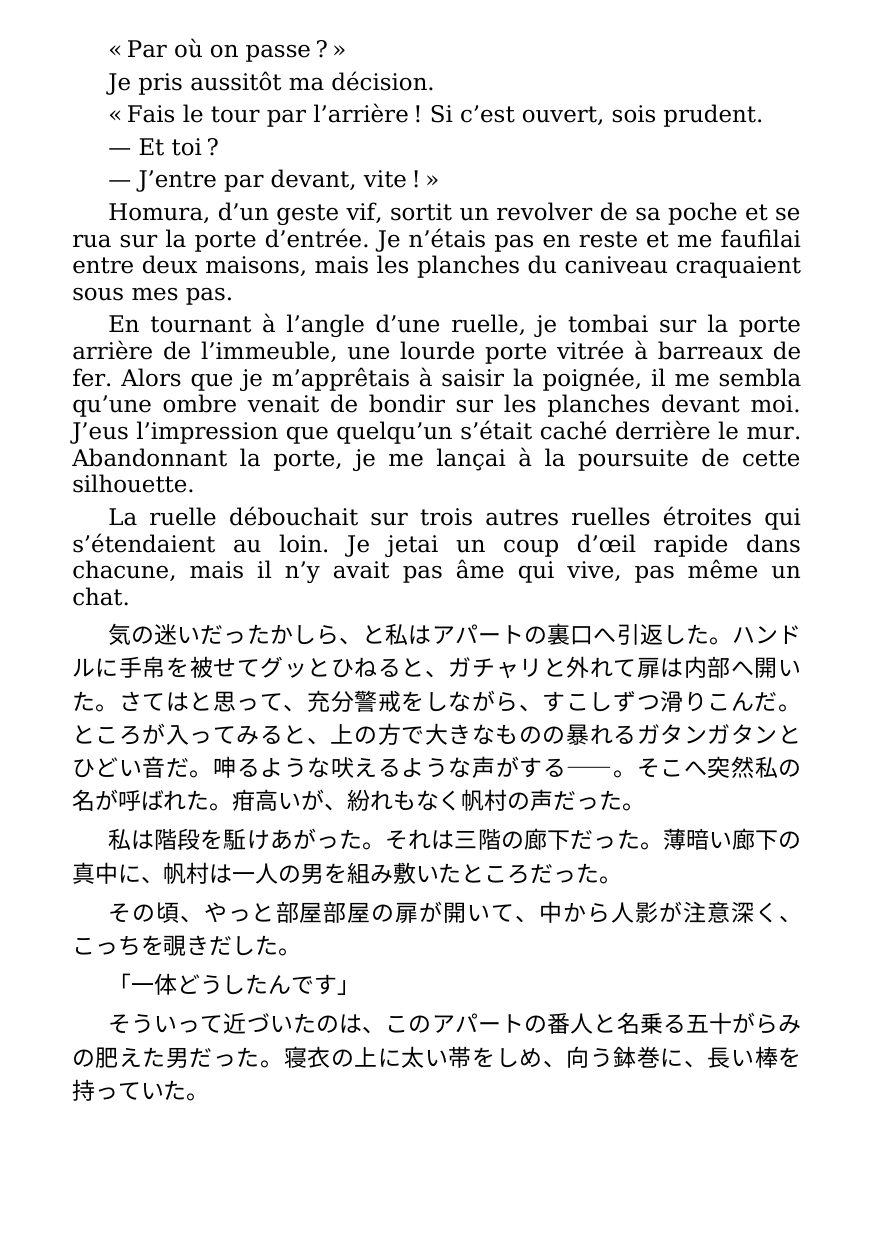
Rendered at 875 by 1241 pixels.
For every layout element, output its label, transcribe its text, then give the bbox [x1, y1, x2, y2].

text — Et toi ? [72, 134, 802, 161]
text La ruelle débouchait sur trois autres ruelles étroites qui s’étendaient au loin. Je jetai un coup d’œil rapide dans chacune, mais il n’y avait pas âme qui vive, pas même un chat. [72, 504, 802, 611]
text « Fais le tour par l’arrière ! Si c’est ouvert, sois prudent. [72, 101, 802, 128]
text 私は階段を駈けあがった。それは三階の廊下だった。薄暗い廊下の真中に、帆村は一人の男を組み敷いたところだった。 [72, 822, 802, 889]
text Homura, d’un geste vif, sortit un revolver de sa poche et se rua sur la porte d’entrée. Je n’étais pas en reste et me faufilai entre deux maisons, mais les planches du caniveau craquaient sous mes pas. [72, 199, 802, 306]
text Je pris aussitôt ma décision. [72, 69, 802, 95]
text 気の迷いだったかしら、と私はアパートの裏口へ引返した。ハンドルに手帛を被せてグッとひねると、ガチャリと外れて扉は内部へ開いた。さてはと思って、充分警戒をしながら、すこしずつ滑りこんだ。ところが入ってみると、上の方で大きなものの暴れるガタンガタンとひどい音だ。呻るような吠えるような声がする――。そこへ突然私の名が呼ばれた。疳高いが、紛れもなく帆村の声だった。 [72, 617, 802, 816]
text その頃、やっと部屋部屋の扉が開いて、中から人影が注意深く、こっちを覗きだした。 [72, 894, 802, 961]
text « Par où on passe ? » [72, 36, 802, 63]
text — J’entre par devant, vite ! » [72, 166, 802, 193]
text En tournant à l’angle d’une ruelle, je tombai sur la porte arrière de l’immeuble, une lourde porte vitrée à barreaux de fer. Alors que je m’apprêtais à saisir la poignée, il me sembla qu’une ombre venait de bondir sur les planches devant moi. J’eus l’impression que quelqu’un s’était caché derrière le mur. Abandonnant la porte, je me lançai à la poursuite de cette silhouette. [72, 312, 802, 498]
text そういって近づいたのは、このアパートの番人と名乗る五十がらみの肥えた男だった。寝衣の上に太い帯をしめ、向う鉢巻に、長い棒を持っていた。 [72, 1006, 802, 1106]
text 「一体どうしたんです」 [72, 967, 802, 1000]
